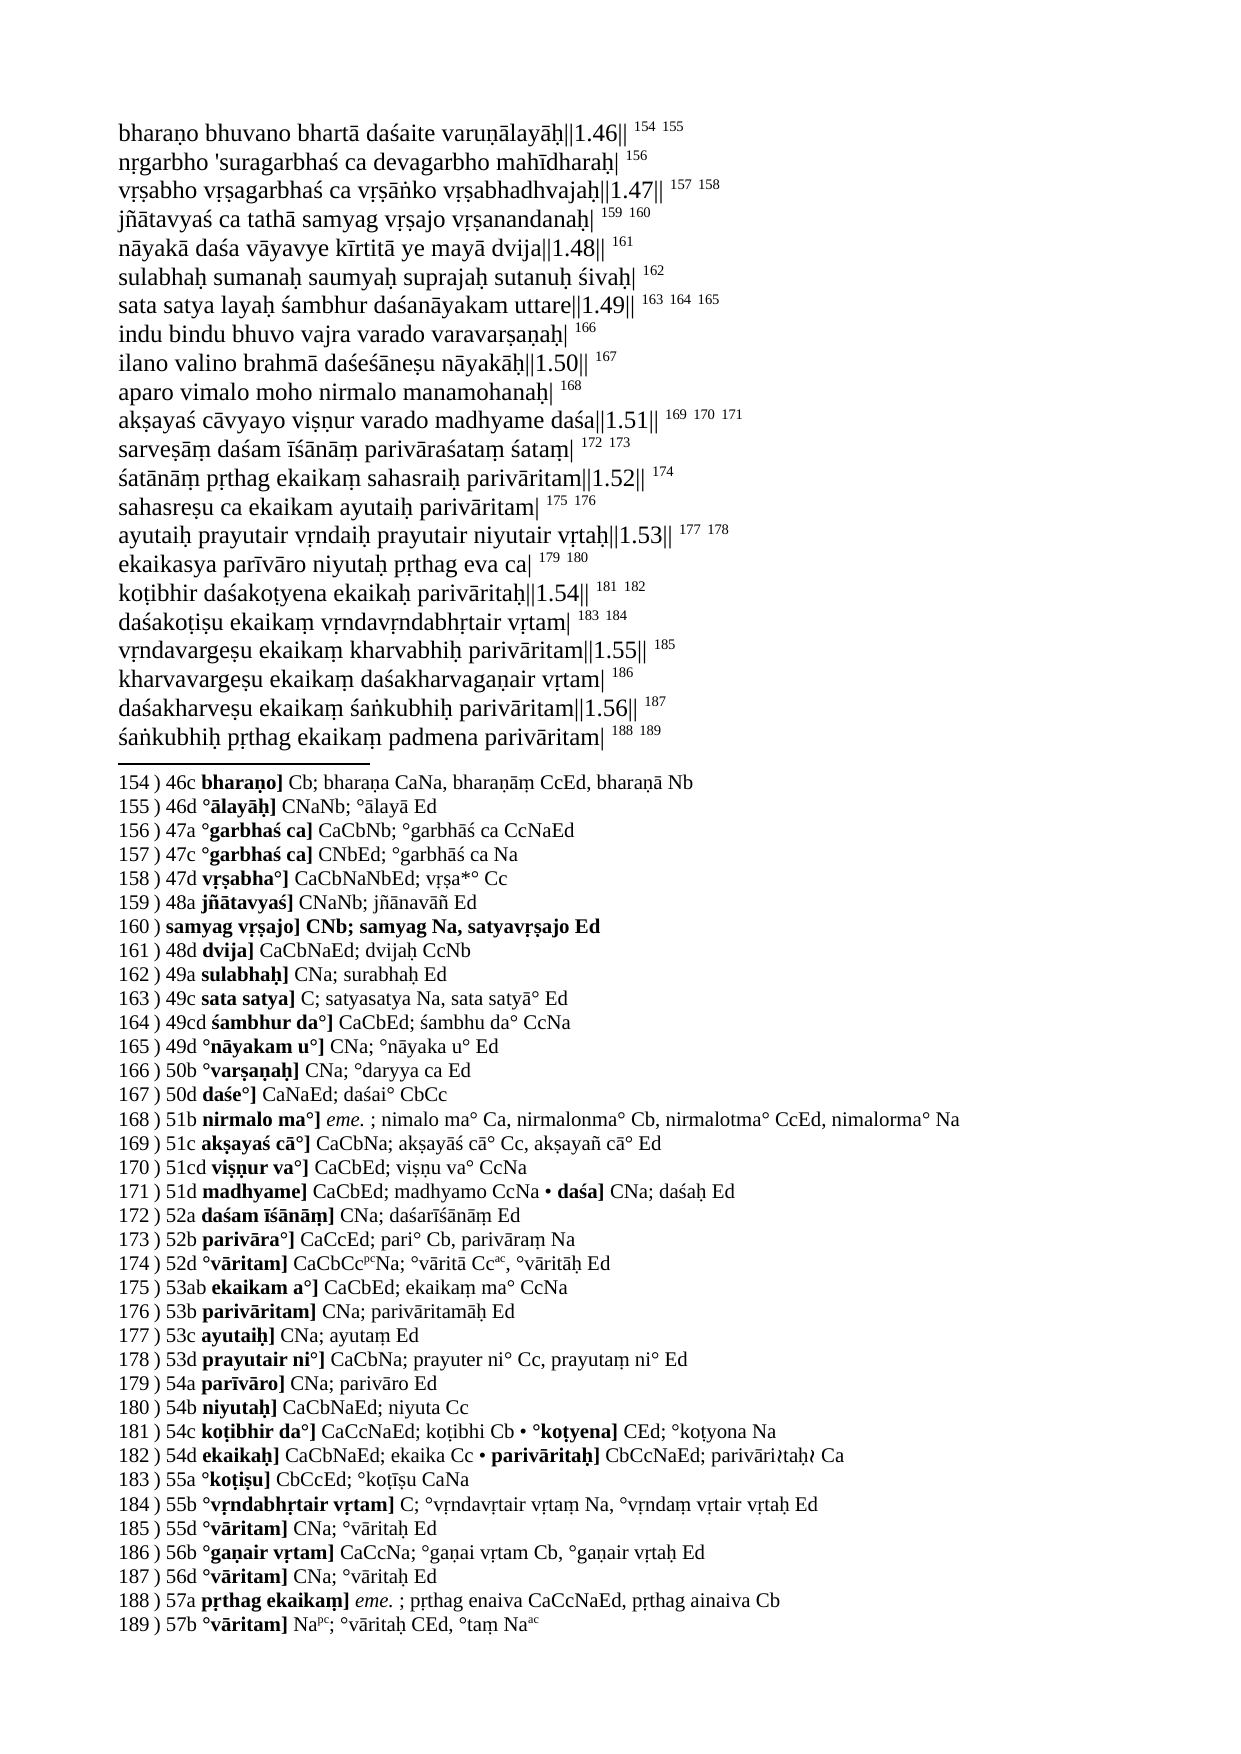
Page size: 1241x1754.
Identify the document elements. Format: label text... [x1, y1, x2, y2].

text nṛgarbho 'suragarbhaś ca devagarbho mahīdharaḥ| [118, 147, 1122, 176]
text ) samyag vṛṣajo] CNb; samyag Na, satyavṛṣajo Ed [118, 914, 1122, 938]
text ) 56b °gaṇair vṛtam] CaCcNa; °gaṇai vṛtam Cb, °gaṇair vṛtaḥ Ed [118, 1539, 1122, 1564]
text nāyakā daśa vāyavye kīrtitā ye mayā dvija||1.48|| [118, 233, 1122, 262]
text ) 53ab ekaikam a°] CaCbEd; ekaikaṃ ma° CcNa [118, 1275, 1122, 1299]
text jñātavyaś ca tathā samyag vṛṣajo vṛṣanandanaḥ| [118, 204, 1122, 233]
text vṛṣabho vṛṣagarbhaś ca vṛṣāṅko vṛṣabhadhvajaḥ||1.47|| [118, 176, 1122, 204]
text ) 46d °ālayāḥ] CNaNb; °ālayā Ed [118, 794, 1122, 818]
text ) 49cd śambhur da°] CaCbEd; śambhu da° CcNa [118, 1010, 1122, 1034]
text ) 49a sulabhaḥ] CNa; surabhaḥ Ed [118, 962, 1122, 986]
text ) 54a parīvāro] CNa; parivāro Ed [118, 1371, 1122, 1395]
text ) 52b parivāra°] CaCcEd; pari° Cb, parivāraṃ Na [118, 1227, 1122, 1251]
text akṣayaś cāvyayo viṣṇur varado madhyame daśa||1.51|| [118, 406, 1122, 434]
text ) 52a daśam īśānāṃ] CNa; daśarīśānāṃ Ed [118, 1203, 1122, 1227]
text ) 51b nirmalo ma°] eme. ; nimalo ma° Ca, nirmalonma° Cb, nirmalotma° CcEd, nimalorma° Na [118, 1106, 1122, 1131]
text ) 53d prayutair ni°] CaCbNa; prayuter ni° Cc, prayutaṃ ni° Ed [118, 1347, 1122, 1371]
text ) 54b niyutaḥ] CaCbNaEd; niyuta Cc [118, 1395, 1122, 1419]
text sulabhaḥ sumanaḥ saumyaḥ suprajaḥ sutanuḥ śivaḥ| [118, 262, 1122, 291]
text sarveṣāṃ daśam īśānāṃ parivāraśataṃ śataṃ| [118, 434, 1122, 463]
text ilano valino brahmā daśeśāneṣu nāyakāḥ||1.50|| [118, 348, 1122, 377]
text sata satya layaḥ śambhur daśanāyakam uttare||1.49|| [118, 291, 1122, 319]
text śaṅkubhiḥ pṛthag ekaikaṃ padmena parivāritam| [118, 722, 1122, 751]
text ) 57b °vāritam] Napc; °vāritaḥ CEd, °taṃ Naac [118, 1612, 1122, 1636]
text ) 46c bharaṇo] Cb; bharaṇa CaNa, bharaṇāṃ CcEd, bharaṇā Nb [118, 769, 1122, 794]
text ) 55a °koṭiṣu] CbCcEd; °koṭīṣu CaNa [118, 1467, 1122, 1491]
text ) 48d dvija] CaCbNaEd; dvijaḥ CcNb [118, 938, 1122, 962]
text daśakoṭiṣu ekaikaṃ vṛndavṛndabhṛtair vṛtam| [118, 607, 1122, 636]
text śatānāṃ pṛthag ekaikaṃ sahasraiḥ parivāritam||1.52|| [118, 463, 1122, 492]
text indu bindu bhuvo vajra varado varavarṣaṇaḥ| [118, 319, 1122, 348]
text ) 50b °varṣaṇaḥ] CNa; °daryya ca Ed [118, 1058, 1122, 1082]
text daśakharveṣu ekaikaṃ śaṅkubhiḥ parivāritam||1.56|| [118, 693, 1122, 722]
text ) 47a °garbhaś ca] CaCbNb; °garbhāś ca CcNaEd [118, 818, 1122, 842]
text ) 55d °vāritam] CNa; °vāritaḥ Ed [118, 1516, 1122, 1539]
text sahasreṣu ca ekaikam ayutaiḥ parivāritam| [118, 492, 1122, 521]
text ) 57a pṛthag ekaikaṃ] eme. ; pṛthag enaiva CaCcNaEd, pṛthag ainaiva Cb [118, 1588, 1122, 1612]
text ) 51d madhyame] CaCbEd; madhyamo CcNa • daśa] CNa; daśaḥ Ed [118, 1179, 1122, 1203]
text ) 53c ayutaiḥ] CNa; ayutaṃ Ed [118, 1323, 1122, 1347]
text ayutaiḥ prayutair vṛndaiḥ prayutair niyutair vṛtaḥ||1.53|| [118, 521, 1122, 549]
text ) 49c sata satya] C; satyasatya Na, sata satyā° Ed [118, 986, 1122, 1010]
text ) 51c akṣayaś cā°] CaCbNa; akṣayāś cā° Cc, akṣayañ cā° Ed [118, 1131, 1122, 1154]
text bharaṇo bhuvano bhartā daśaite varuṇālayāḥ||1.46|| [118, 118, 1122, 147]
text ) 55b °vṛndabhṛtair vṛtam] C; °vṛndavṛtair vṛtaṃ Na, °vṛndaṃ vṛtair vṛtaḥ Ed [118, 1491, 1122, 1516]
text ) 54c koṭibhir da°] CaCcNaEd; koṭibhi Cb • °koṭyena] CEd; °koṭyona Na [118, 1419, 1122, 1443]
text ) 47d vṛṣabha°] CaCbNaNbEd; vṛṣa*° Cc [118, 866, 1122, 890]
text ) 56d °vāritam] CNa; °vāritaḥ Ed [118, 1564, 1122, 1588]
text vṛndavargeṣu ekaikaṃ kharvabhiḥ parivāritam||1.55|| [118, 636, 1122, 664]
text ) 52d °vāritam] CaCbCcpcNa; °vāritā Ccac, °vāritāḥ Ed [118, 1251, 1122, 1275]
text ) 49d °nāyakam u°] CNa; °nāyaka u° Ed [118, 1034, 1122, 1058]
text ) 54d ekaikaḥ] CaCbNaEd; ekaika Cc • parivāritaḥ] CbCcNaEd; parivāri≀taḥ≀ Ca [118, 1443, 1122, 1467]
text aparo vimalo moho nirmalo manamohanaḥ| [118, 377, 1122, 406]
text koṭibhir daśakoṭyena ekaikaḥ parivāritaḥ||1.54|| [118, 578, 1122, 607]
text ) 50d daśe°] CaNaEd; daśai° CbCc [118, 1082, 1122, 1106]
text ) 48a jñātavyaś] CNaNb; jñānavāñ Ed [118, 890, 1122, 914]
text ) 47c °garbhaś ca] CNbEd; °garbhāś ca Na [118, 842, 1122, 866]
text ) 51cd viṣṇur va°] CaCbEd; viṣṇu va° CcNa [118, 1154, 1122, 1179]
text ekaikasya parīvāro niyutaḥ pṛthag eva ca| [118, 549, 1122, 578]
text kharvavargeṣu ekaikaṃ daśakharvagaṇair vṛtam| [118, 664, 1122, 693]
text ) 53b parivāritam] CNa; parivāritamāḥ Ed [118, 1299, 1122, 1323]
